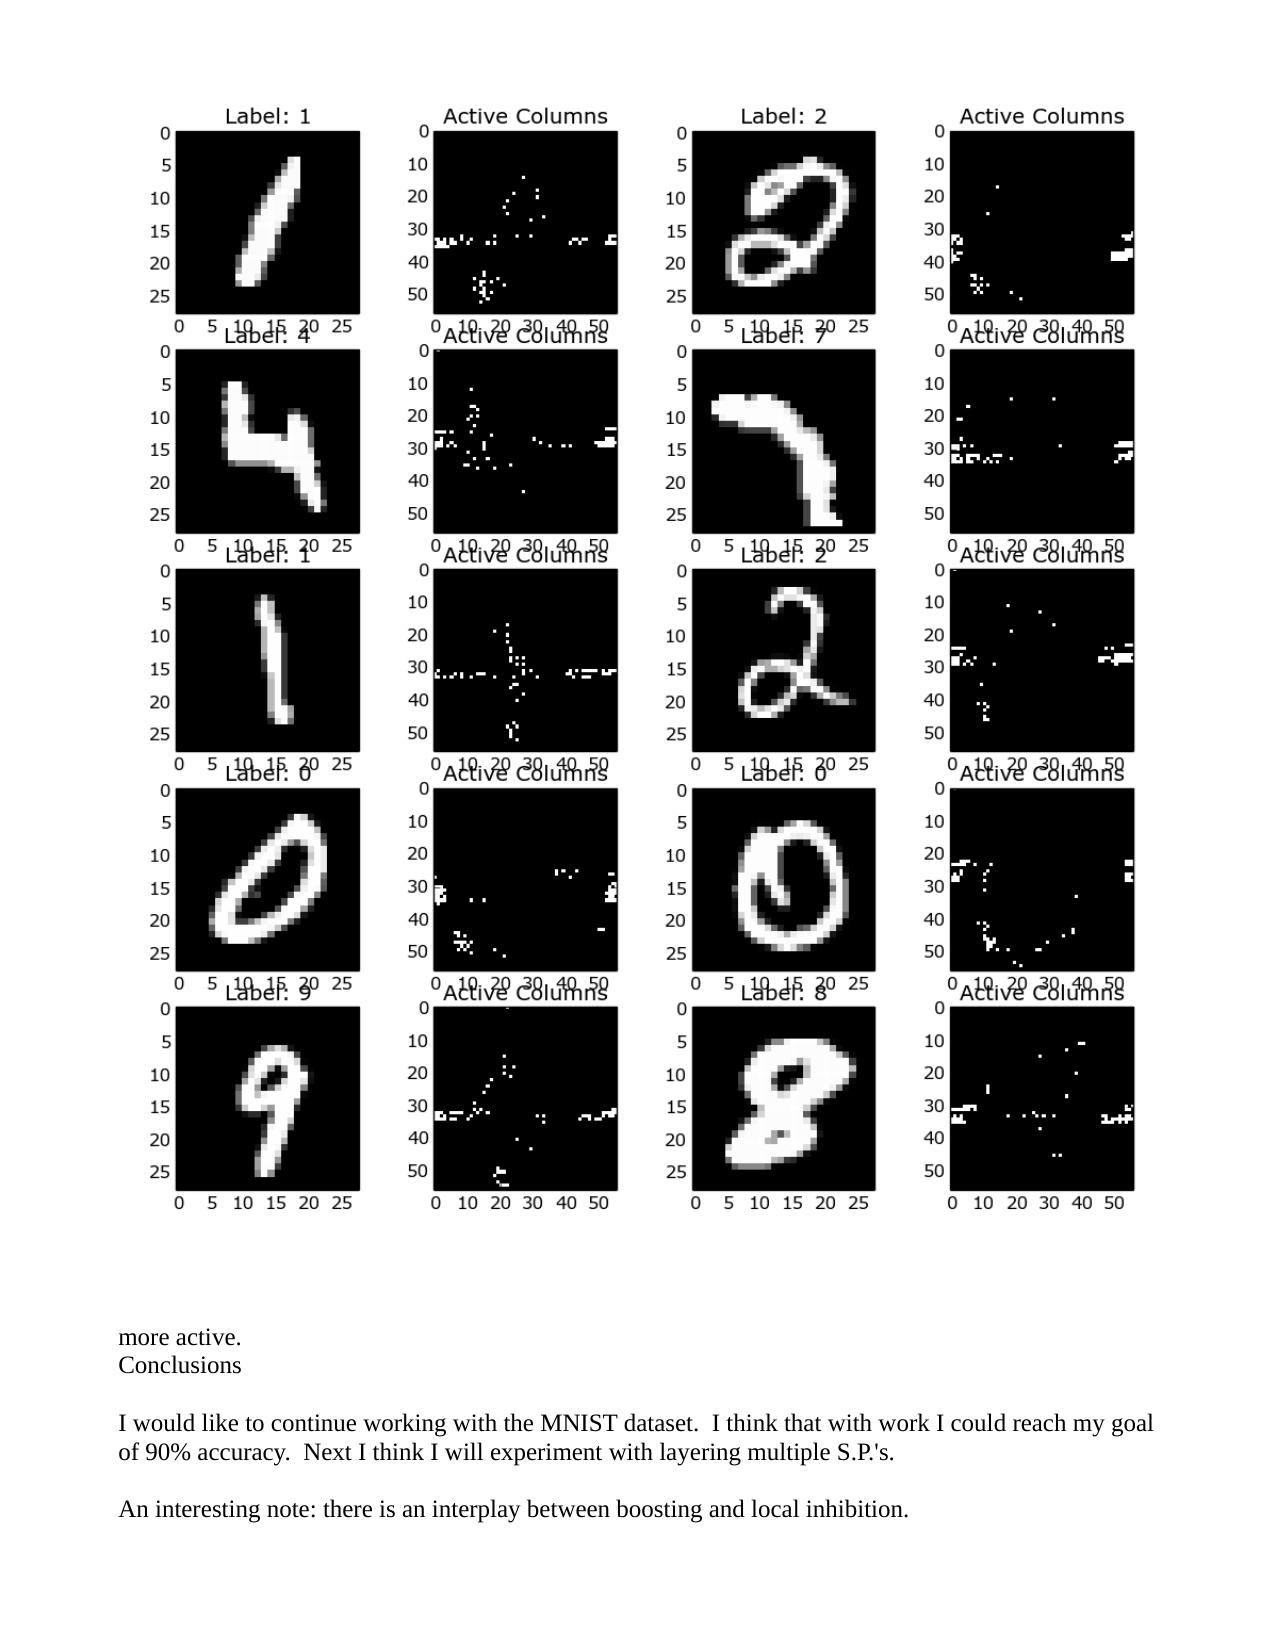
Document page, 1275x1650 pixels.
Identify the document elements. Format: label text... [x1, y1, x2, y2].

text I would like to continue working with the MNIST dataset. I think that with work I could reach my goal of 90% accuracy. Next I think I will experiment with layering multiple S.P.'s. [118, 1408, 1157, 1465]
text more active. [118, 1322, 1157, 1350]
picture [0, 0, 1275, 1322]
text Conclusions [118, 1350, 1157, 1379]
text An interesting note: there is an interplay between boosting and local inhibition. [118, 1494, 1157, 1523]
